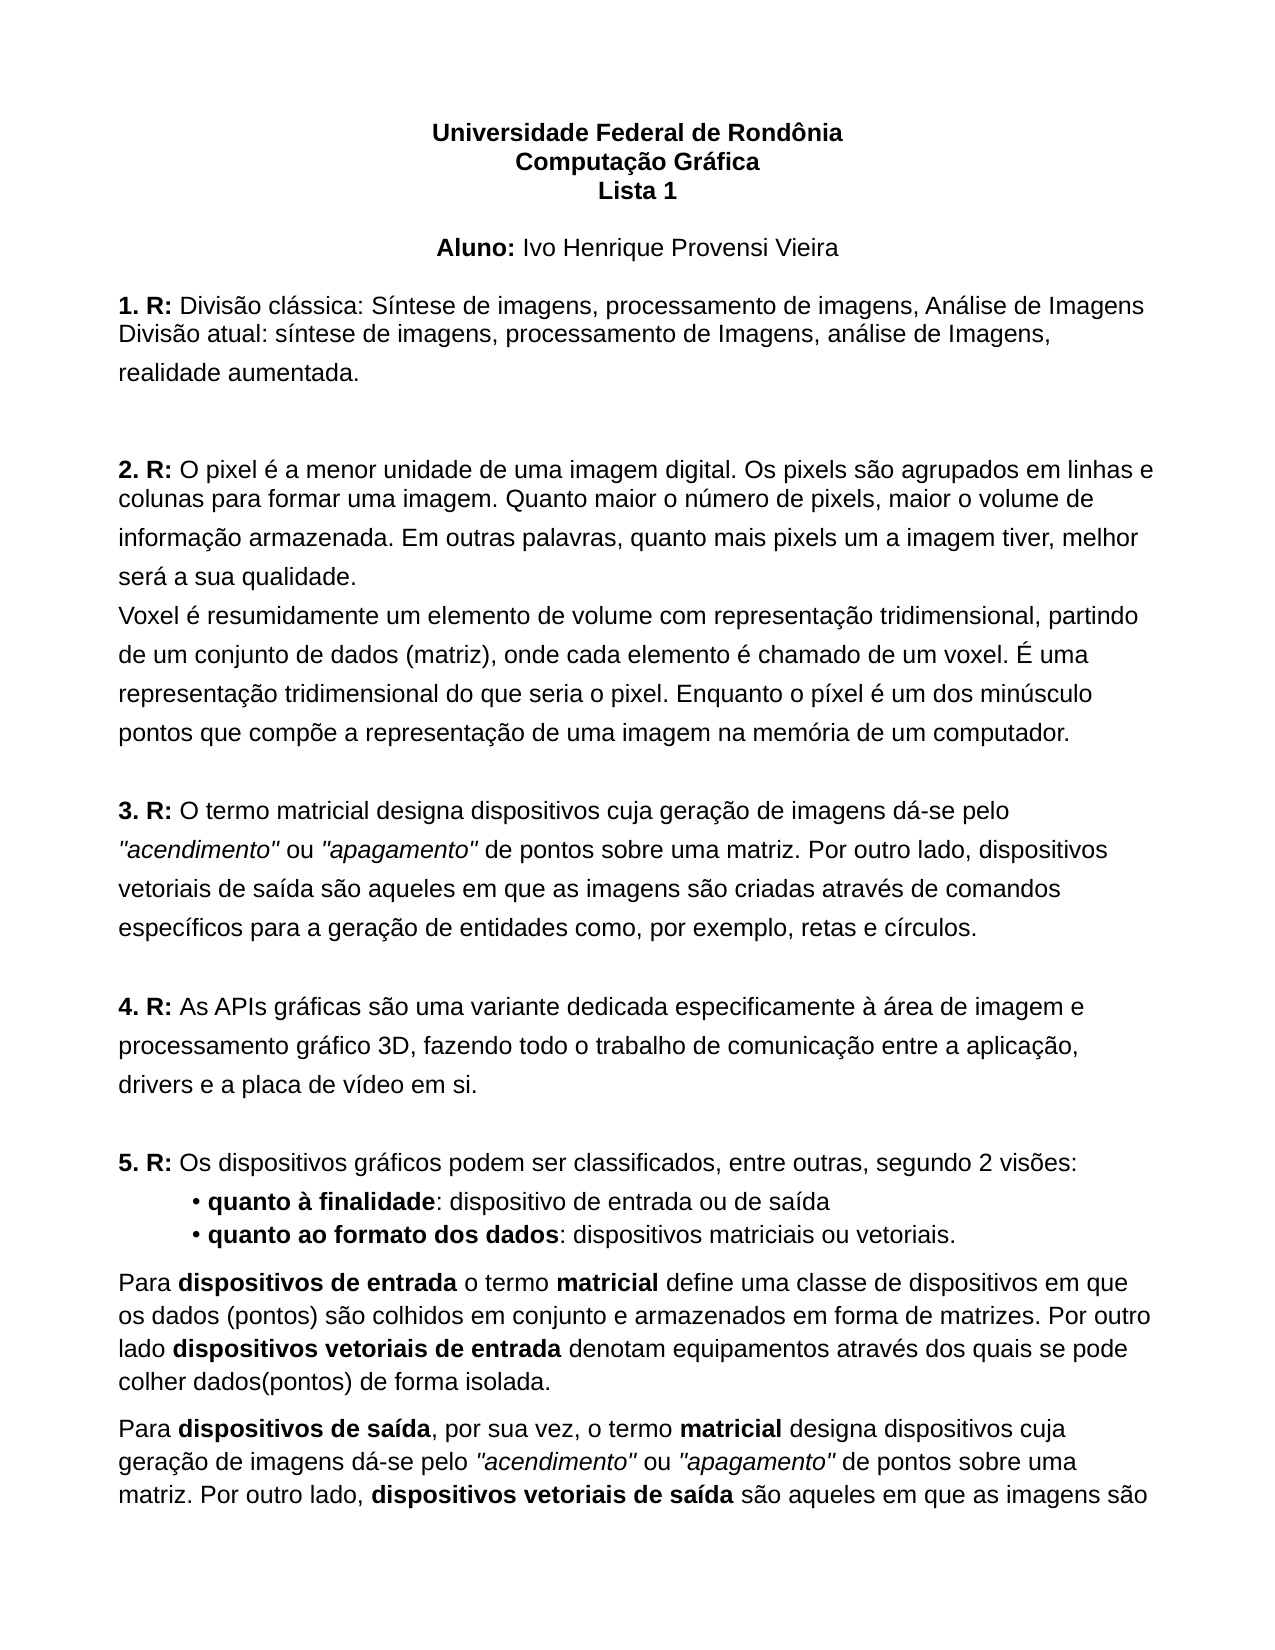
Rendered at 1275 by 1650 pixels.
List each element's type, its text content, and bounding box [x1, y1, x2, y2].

text Para dispositivos de entrada o termo matricial define uma classe de dispositivos em que os dados (pontos) são colhidos em conjunto e armazenados em forma de matrizes. Por outro lado dispositivos vetoriais de entrada denotam equipamentos através dos quais se pode colher dados(pontos) de forma isolada. [118, 1268, 1157, 1396]
text Lista 1 [118, 176, 1157, 204]
text 4. R: As APIs gráficas são uma variante dedicada especificamente à área de imagem e processamento gráfico 3D, fazendo todo o trabalho de comunicação entre a aplicação, drivers e a placa de vídeo em si. [118, 992, 1157, 1098]
text informação armazenada. Em outras palavras, quanto mais pixels um a imagem tiver, melhor [118, 523, 1157, 552]
text Voxel é resumidamente um elemento de volume com representação tridimensional, partindo de um conjunto de dados (matriz), onde cada elemento é chamado de um voxel. É uma representação tridimensional do que seria o pixel. Enquanto o píxel é um dos minúsculo pontos que compõe a representação de uma imagem na memória de um computador. [118, 601, 1157, 747]
text colunas para formar uma imagem. Quanto maior o número de pixels, maior o volume de [118, 484, 1157, 512]
list quanto ao formato dos dados: dispositivos matriciais ou vetoriais. [118, 1220, 1157, 1249]
text 1. R: Divisão clássica: Síntese de imagens, processamento de imagens, Análise de Imagens [118, 291, 1157, 319]
text será a sua qualidade. [118, 562, 1157, 591]
text 5. R: Os dispositivos gráficos podem ser classificados, entre outras, segundo 2 visões: [118, 1148, 1157, 1177]
text 2. R: O pixel é a menor unidade de uma imagem digital. Os pixels são agrupados em linhas e [118, 455, 1157, 484]
text 3. R: O termo matricial designa dispositivos cuja geração de imagens dá-se pelo "acendimento" ou "apagamento" de pontos sobre uma matriz. Por outro lado, dispositivos vetoriais de saída são aqueles em que as imagens são criadas através de comandos específicos para a geração de entidades como, por exemplo, retas e círculos. [118, 796, 1157, 942]
text Universidade Federal de Rondônia [118, 118, 1157, 147]
list quanto à finalidade: dispositivo de entrada ou de saída [118, 1187, 1157, 1216]
text Divisão atual: síntese de imagens, processamento de Imagens, análise de Imagens, realidade aumentada. [118, 319, 1157, 387]
text Aluno: Ivo Henrique Provensi Vieira [118, 233, 1157, 262]
text Para dispositivos de saída, por sua vez, o termo matricial designa dispositivos cuja geração de imagens dá-se pelo "acendimento" ou "apagamento" de pontos sobre uma matriz. Por outro lado, dispositivos vetoriais de saída são aqueles em que as imagens são [118, 1414, 1157, 1509]
text Computação Gráfica [118, 147, 1157, 176]
